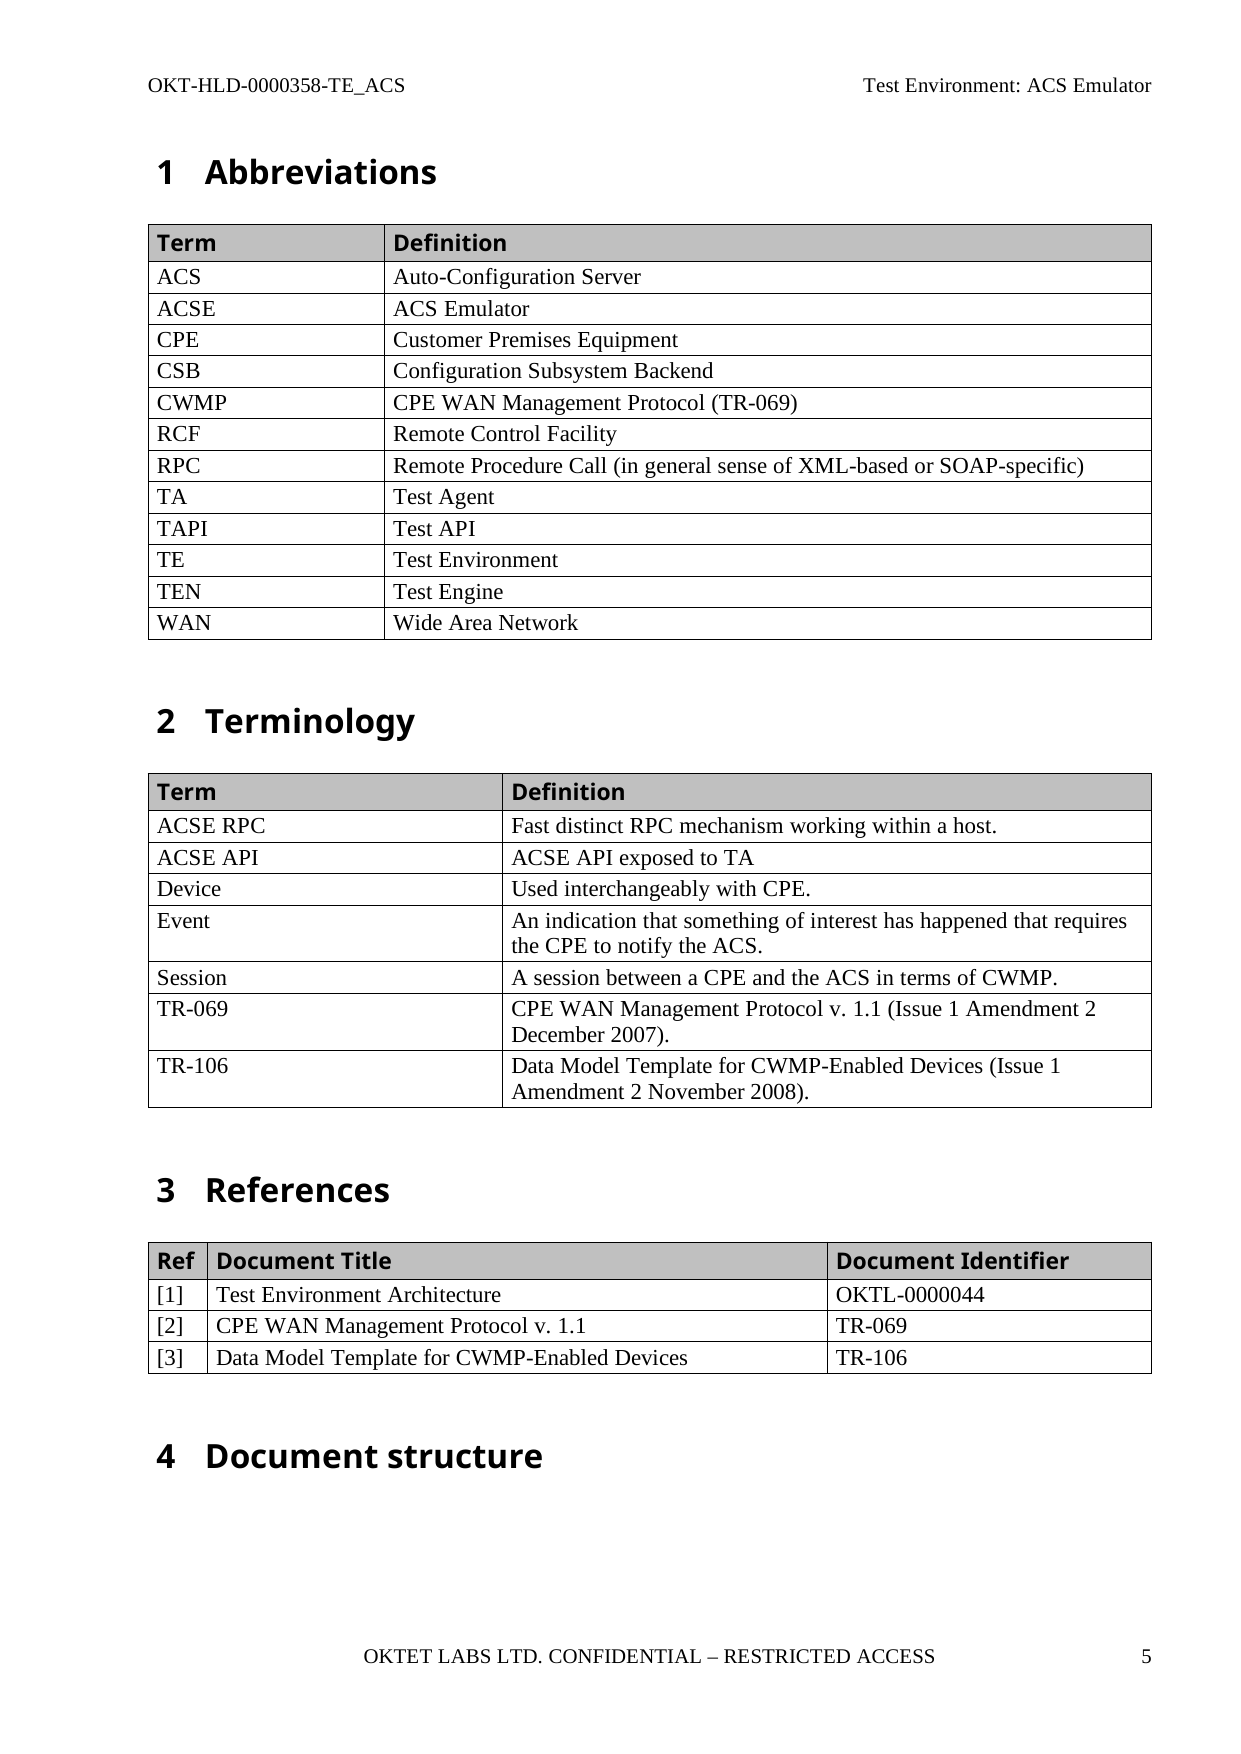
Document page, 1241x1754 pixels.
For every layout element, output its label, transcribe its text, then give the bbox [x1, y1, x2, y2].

table_cell Event [149, 906, 502, 961]
table_header Definition [503, 774, 1151, 810]
table_cell Test Environment Architecture [208, 1280, 827, 1310]
subtitle Abbreviations [148, 148, 1152, 194]
table_header Document Identifier [828, 1243, 1151, 1279]
table_cell TAPI [149, 514, 384, 544]
table_header Ref [149, 1243, 207, 1279]
table_cell Device [149, 874, 502, 905]
table_header Definition [385, 225, 1151, 261]
table_cell CSB [149, 356, 384, 387]
table_cell CPE WAN Management Protocol v. 1.1 [208, 1311, 827, 1341]
table_cell Test Engine [385, 577, 1151, 607]
table_cell CPE WAN Management Protocol v. 1.1 (Issue 1 Amendment 2 December 2007). [503, 994, 1151, 1050]
table_cell RPC [149, 451, 384, 481]
table_cell TA [149, 482, 384, 513]
subtitle Document structure [148, 1432, 1152, 1478]
table_cell Session [149, 962, 502, 993]
table_cell Remote Procedure Call (in general sense of XML-based or SOAP-specific) [385, 451, 1151, 481]
subtitle Terminology [148, 698, 1152, 744]
table_cell Test Environment [385, 545, 1151, 576]
table_cell TE [149, 545, 384, 576]
table_cell An indication that something of interest has happened that requires the CPE to notify the ACS. [503, 906, 1151, 961]
table_cell Fast distinct RPC mechanism working within a host. [503, 811, 1151, 842]
table_header Term [149, 774, 502, 810]
table_cell [149, 1280, 207, 1310]
table_cell Data Model Template for CWMP-Enabled Devices [208, 1342, 827, 1373]
table_cell TEN [149, 577, 384, 607]
table_cell ACSE [149, 294, 384, 324]
table_header Document Title [208, 1243, 827, 1279]
table_cell TR-106 [828, 1342, 1151, 1373]
table_cell [149, 1342, 207, 1373]
table_cell TR-106 [149, 1051, 502, 1107]
table_cell TR-069 [828, 1311, 1151, 1341]
table_cell ACS [149, 262, 384, 293]
table_header Term [149, 225, 384, 261]
subtitle References [148, 1166, 1152, 1212]
table_cell Auto-Configuration Server [385, 262, 1151, 293]
table_cell OKTL-0000044 [828, 1280, 1151, 1310]
table_cell Test Agent [385, 482, 1151, 513]
table_cell A session between a CPE and the ACS in terms of CWMP. [503, 962, 1151, 993]
table_cell Customer Premises Equipment [385, 325, 1151, 355]
table_cell TR-069 [149, 994, 502, 1050]
table_cell Test API [385, 514, 1151, 544]
table_cell Configuration Subsystem Backend [385, 356, 1151, 387]
table_cell CPE [149, 325, 384, 355]
table_cell ACS Emulator [385, 294, 1151, 324]
table_cell RCF [149, 419, 384, 450]
table_cell Remote Control Facility [385, 419, 1151, 450]
table_cell ACSE RPC [149, 811, 502, 842]
table_cell CWMP [149, 388, 384, 418]
table_cell ACSE API exposed to TA [503, 843, 1151, 873]
table_cell [149, 1311, 207, 1341]
table_cell Wide Area Network [385, 608, 1151, 639]
table_cell WAN [149, 608, 384, 639]
table_cell ACSE API [149, 843, 502, 873]
table_cell Data Model Template for CWMP-Enabled Devices (Issue 1 Amendment 2 November 2008). [503, 1051, 1151, 1107]
table_cell CPE WAN Management Protocol (TR-069) [385, 388, 1151, 418]
table_cell Used interchangeably with CPE. [503, 874, 1151, 905]
